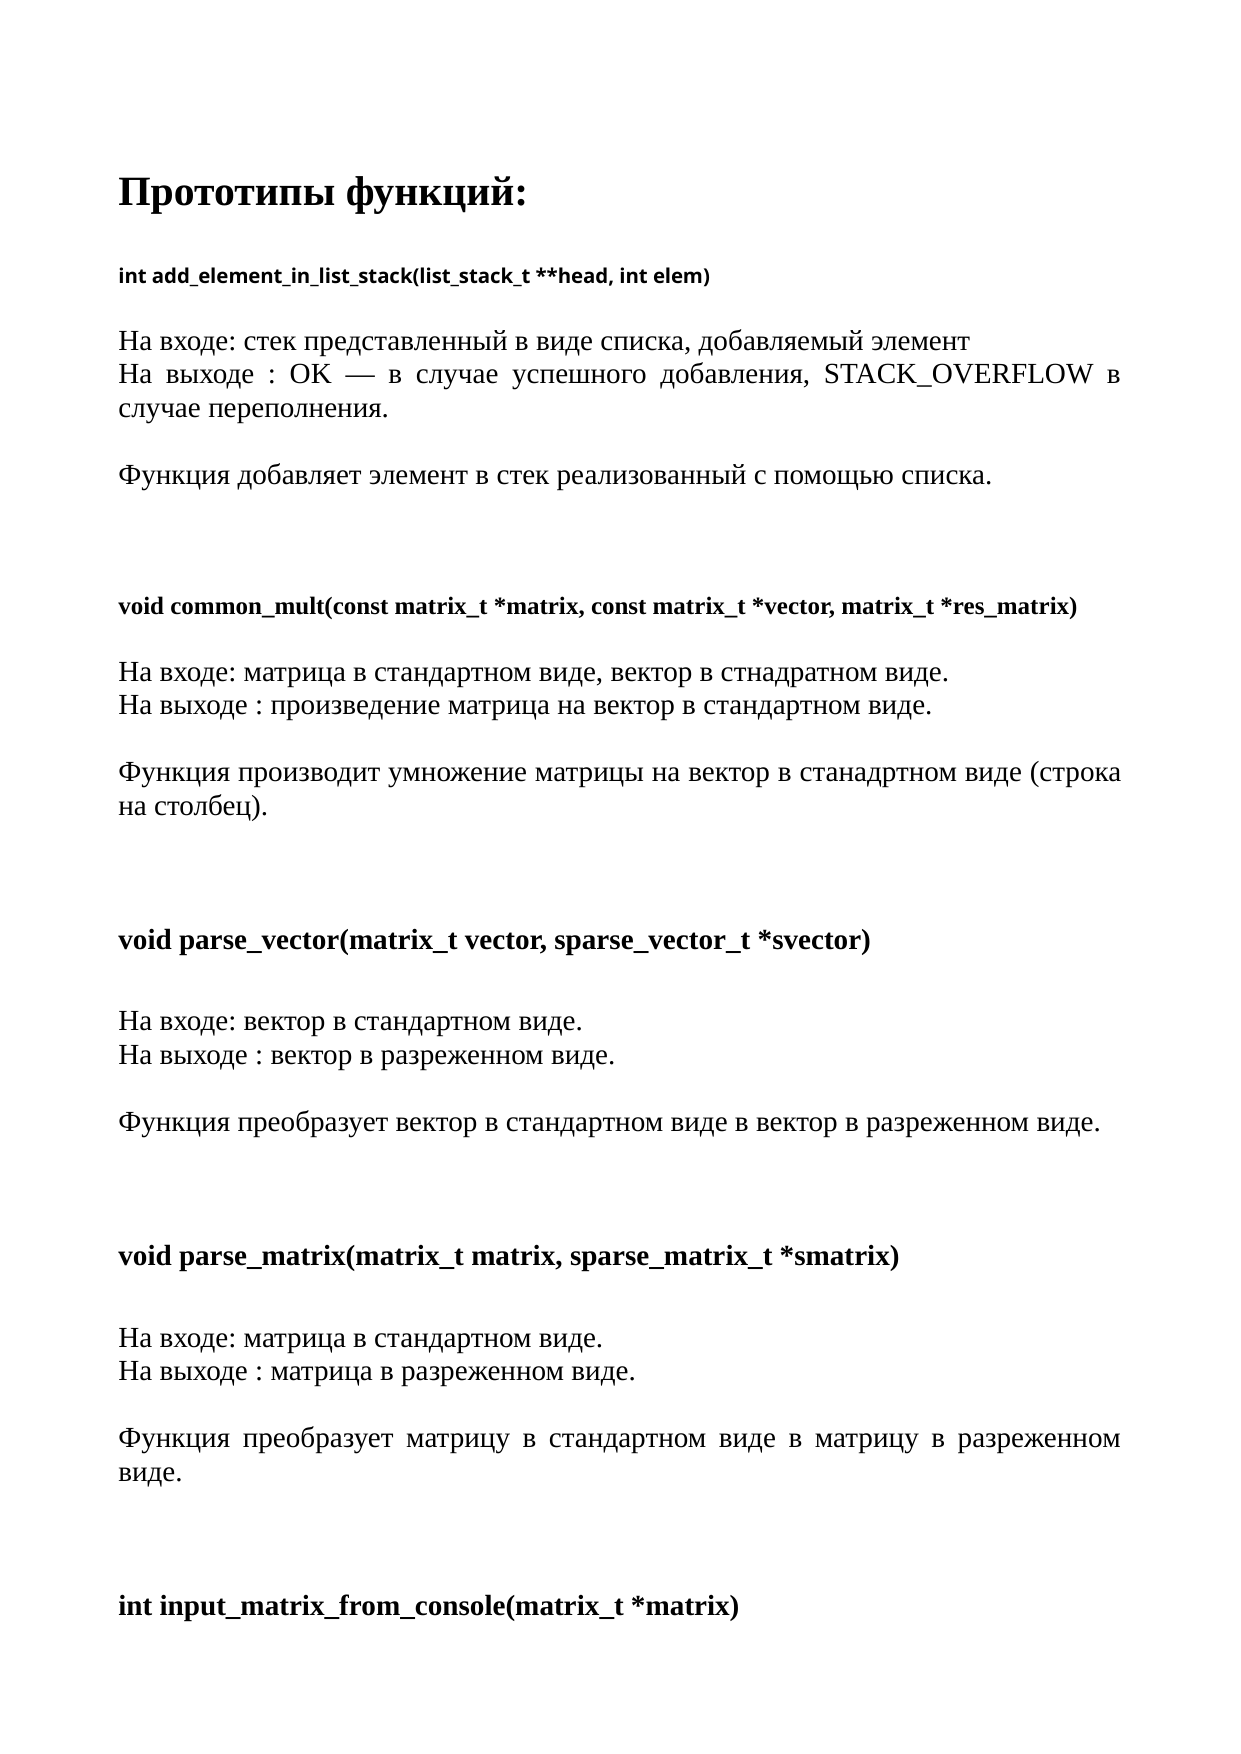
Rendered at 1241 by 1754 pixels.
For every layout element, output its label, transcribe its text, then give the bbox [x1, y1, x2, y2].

text void parse_vector(matrix_t vector, sparse_vector_t *svector) [118, 922, 1122, 956]
text Функция производит умножение матрицы на вектор в станадртном виде (строка на столбец). [118, 754, 1122, 821]
text int input_matrix_from_console(matrix_t *matrix) [118, 1588, 1122, 1622]
text Прототипы функций: [118, 166, 1122, 214]
text На выходе : произведение матрица на вектор в стандартном виде. [118, 687, 1122, 721]
text На входе: стек представленный в виде списка, добавляемый элемент [118, 323, 1122, 357]
text int add_element_in_list_stack(list_stack_t **head, int elem) [118, 262, 1122, 289]
text На выходе : OK — в случае успешного добавления, STACK_OVERFLOW в случае переполнения. [118, 357, 1122, 424]
text Функция добавляет элемент в стек реализованный с помощью списка. [118, 457, 1122, 491]
text На входе: матрица в стандартном виде. [118, 1320, 1122, 1353]
text Функция преобразует вектор в стандартном виде в вектор в разреженном виде. [118, 1104, 1122, 1138]
text void parse_matrix(matrix_t matrix, sparse_matrix_t *smatrix) [118, 1238, 1122, 1272]
text void common_mult(const matrix_t *matrix, const matrix_t *vector, matrix_t *res_matrix) [118, 591, 1122, 620]
text Функция преобразует матрицу в стандартном виде в матрицу в разреженном виде. [118, 1420, 1122, 1487]
text На входе: вектор в стандартном виде. [118, 1003, 1122, 1037]
text На выходе : вектор в разреженном виде. [118, 1037, 1122, 1071]
text На выходе : матрица в разреженном виде. [118, 1353, 1122, 1387]
text На входе: матрица в стандартном виде, вектор в стнадратном виде. [118, 654, 1122, 687]
